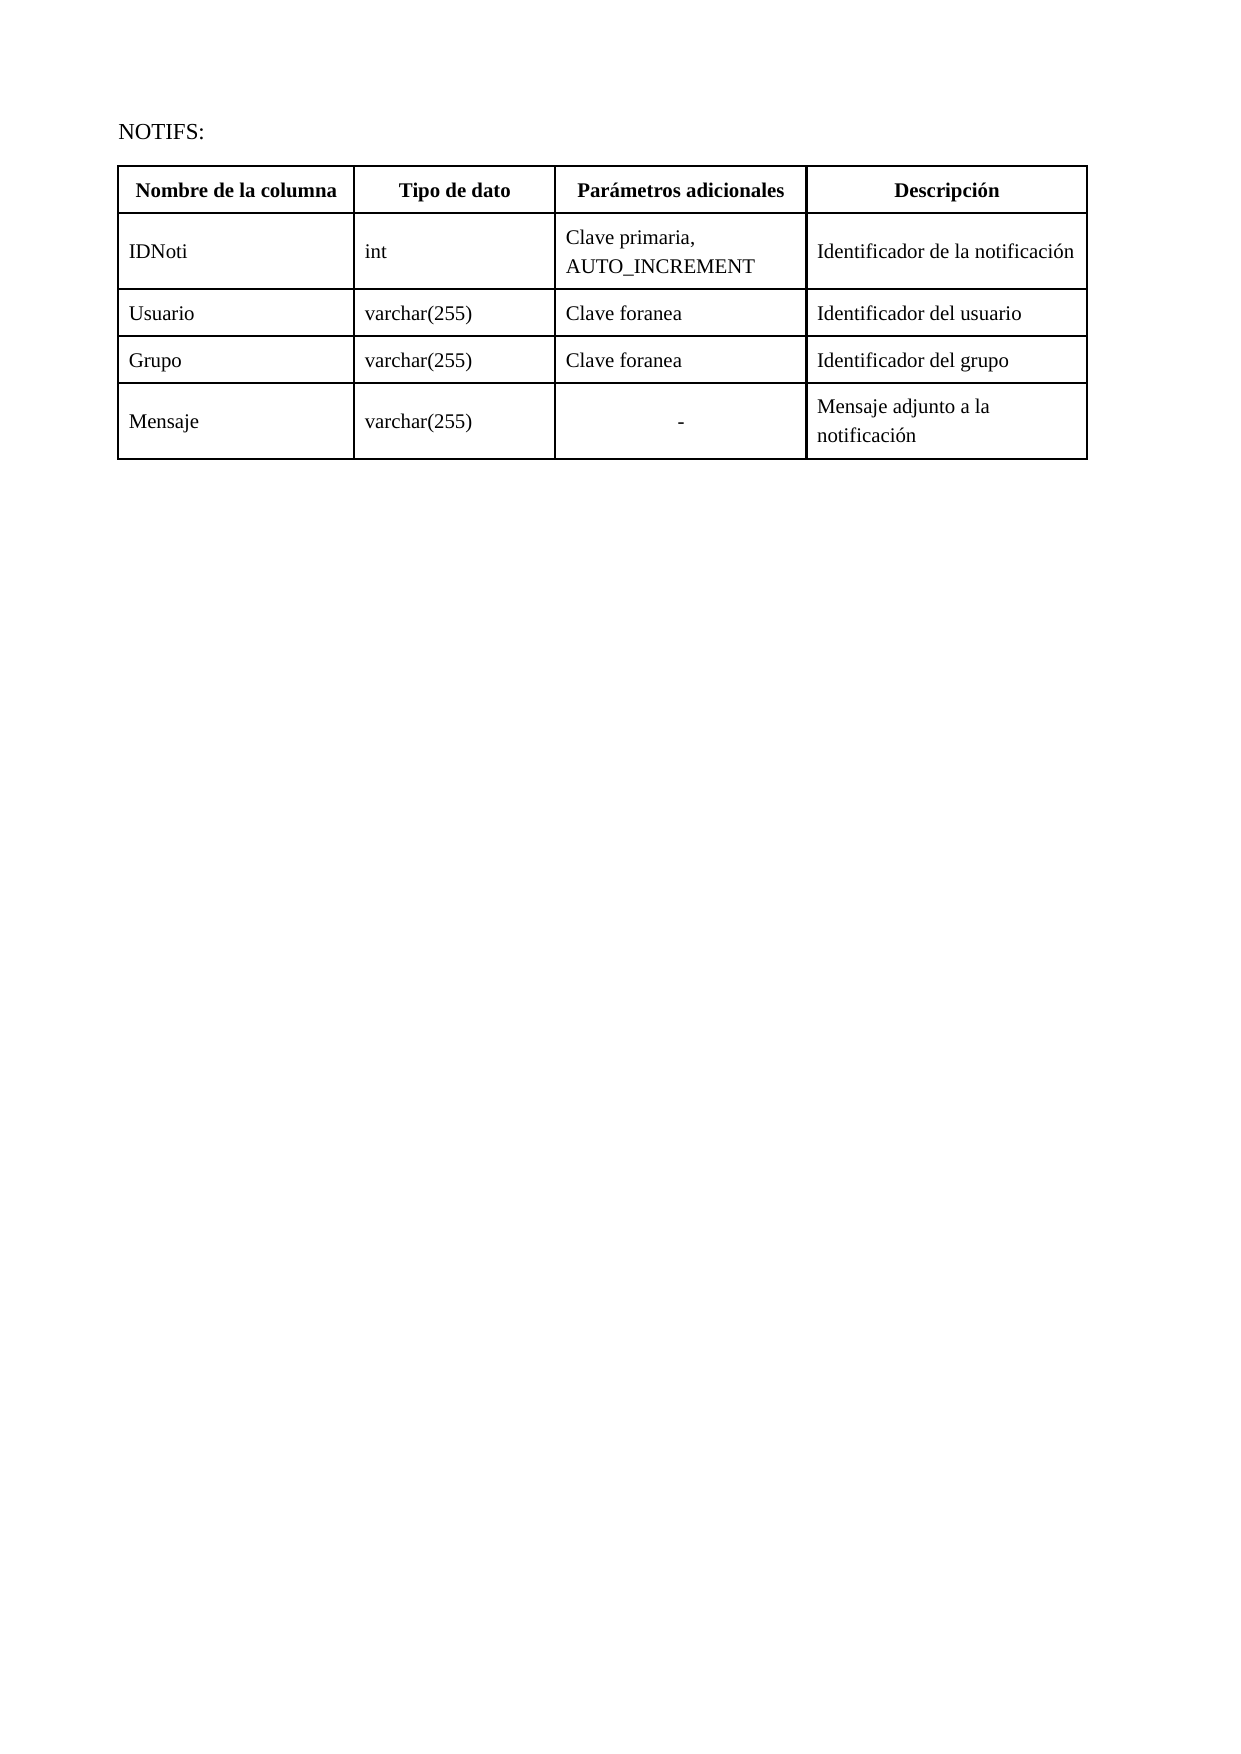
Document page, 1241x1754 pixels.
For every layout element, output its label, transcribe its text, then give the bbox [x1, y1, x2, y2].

table_cell int [355, 214, 554, 288]
table_header Parámetros adicionales [556, 167, 805, 212]
table_cell Mensaje [119, 384, 353, 458]
table_cell Grupo [119, 337, 353, 382]
table_cell varchar(255) [355, 290, 554, 335]
table_cell Identificador del usuario [808, 290, 1086, 335]
table_header Nombre de la columna [119, 167, 353, 212]
table_cell varchar(255) [355, 384, 554, 458]
table_cell Clave foranea [556, 337, 805, 382]
table_cell Identificador del grupo [808, 337, 1086, 382]
table_header Tipo de dato [355, 167, 554, 212]
table_cell varchar(255) [355, 337, 554, 382]
table_cell Usuario [119, 290, 353, 335]
table_cell Clave primaria, AUTO_INCREMENT [556, 214, 805, 288]
table_cell Mensaje adjunto a la notificación [808, 384, 1086, 458]
table_cell Identificador de la notificación [808, 214, 1086, 288]
table_cell Clave foranea [556, 290, 805, 335]
table_cell - [556, 384, 805, 458]
table_cell IDNoti [119, 214, 353, 288]
table_header Descripción [808, 167, 1086, 212]
text NOTIFS: [118, 118, 1122, 144]
